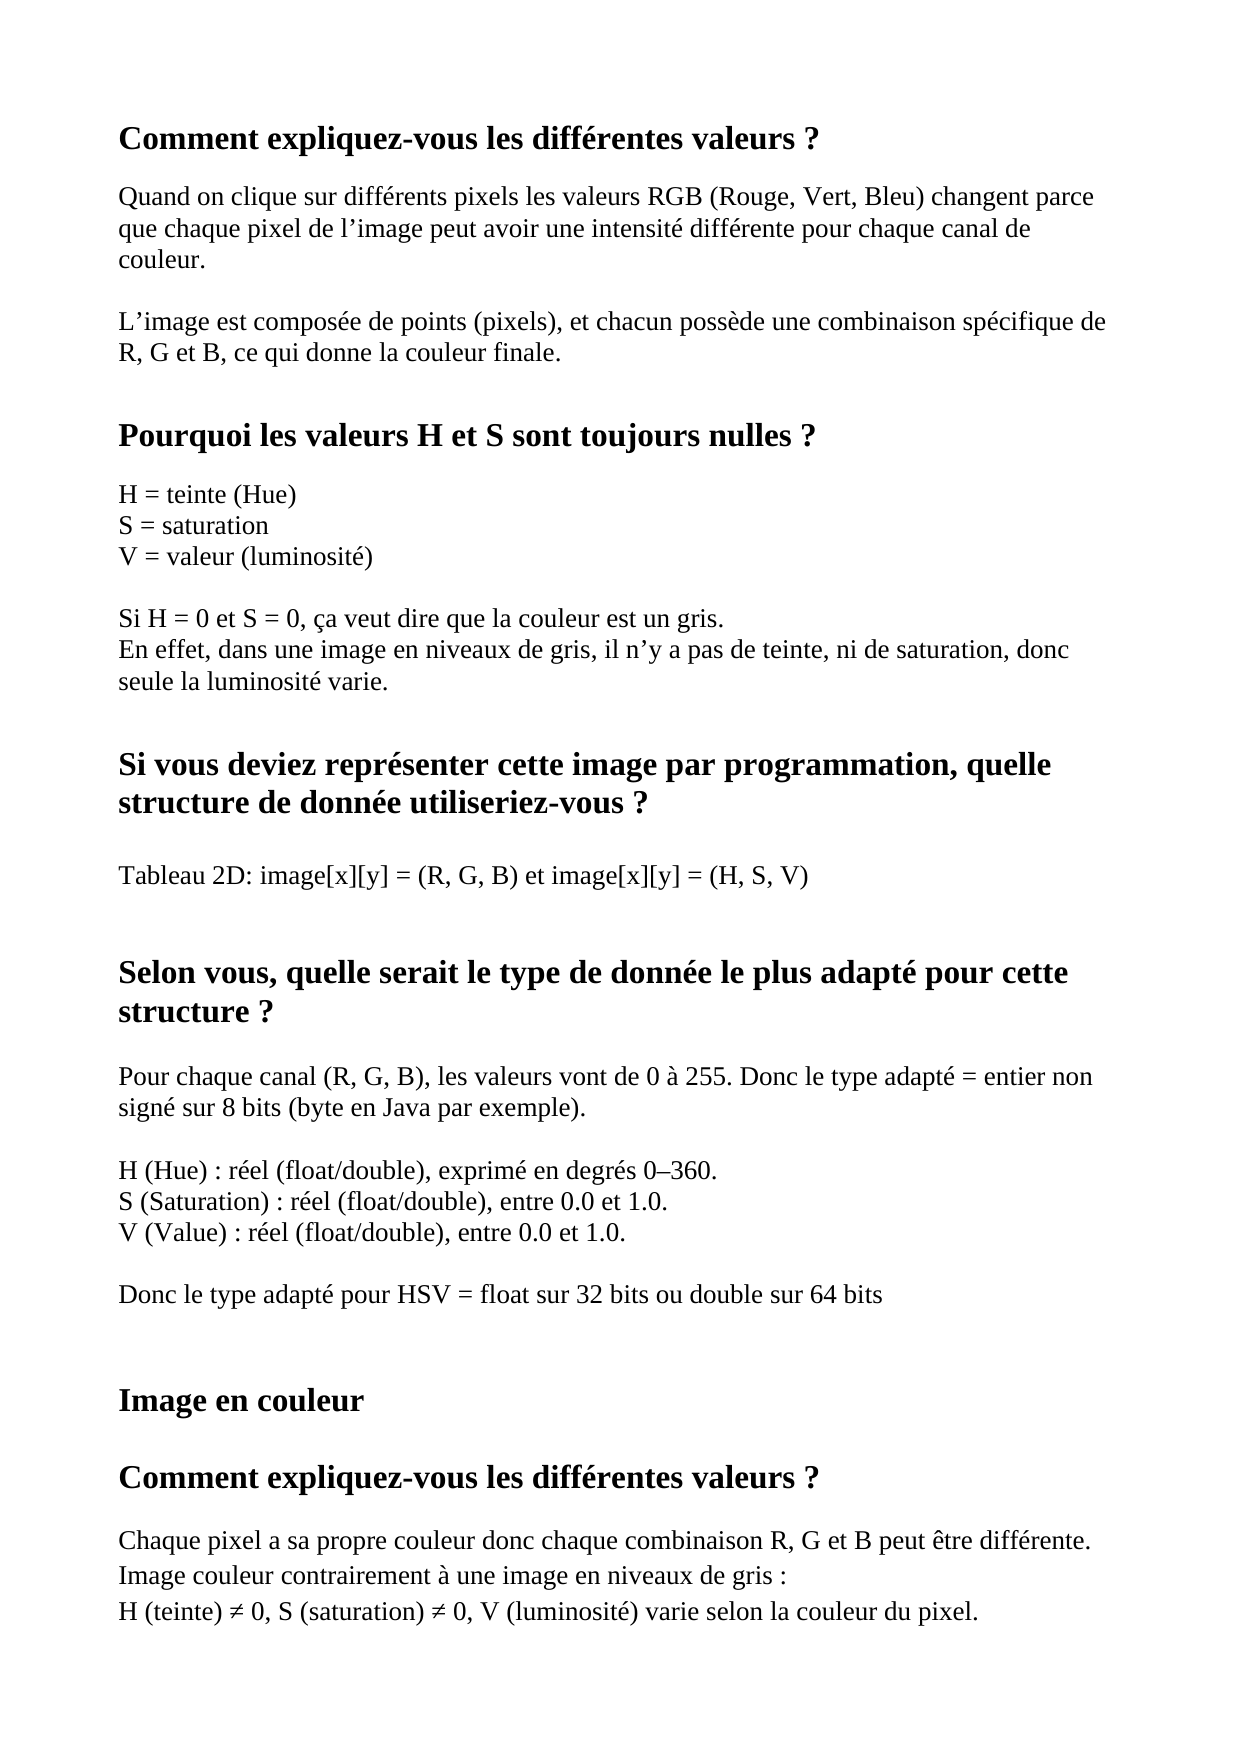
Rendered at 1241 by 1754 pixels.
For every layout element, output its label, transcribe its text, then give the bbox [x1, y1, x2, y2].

text Donc le type adapté pour HSV = float sur 32 bits ou double sur 64 bits [118, 1278, 1122, 1309]
text S (Saturation) : réel (float/double), entre 0.0 et 1.0. [118, 1185, 1122, 1216]
text Pourquoi les valeurs H et S sont toujours nulles ? [118, 416, 1122, 454]
text Si H = 0 et S = 0, ça veut dire que la couleur est un gris. [118, 602, 1122, 634]
text V = valeur (luminosité) [118, 540, 1122, 571]
text Tableau 2D: image[x][y] = (R, G, B) et image[x][y] = (H, S, V) [118, 859, 1122, 890]
text Selon vous, quelle serait le type de donnée le plus adapté pour cette structure ? [118, 952, 1122, 1029]
text H = teinte (Hue) [118, 478, 1122, 509]
text Comment expliquez-vous les différentes valeurs ? [118, 1457, 1122, 1495]
text S = saturation [118, 509, 1122, 540]
text L’image est composée de points (pixels), et chacun possède une combinaison spécifique de R, G et B, ce qui donne la couleur finale. [118, 305, 1122, 367]
text Pour chaque canal (R, G, B), les valeurs vont de 0 à 255. Donc le type adapté = entier non signé sur 8 bits (byte en Java par exemple). [118, 1060, 1122, 1123]
text V (Value) : réel (float/double), entre 0.0 et 1.0. [118, 1216, 1122, 1247]
text Chaque pixel a sa propre couleur donc chaque combinaison R, G et B peut être différente. Image couleur contrairement à une image en niveaux de gris : H (teinte) ≠ 0, S (saturation) ≠ 0, V (luminosité) varie selon la couleur du pixel. [118, 1524, 1122, 1626]
text H (Hue) : réel (float/double), exprimé en degrés 0–360. [118, 1154, 1122, 1185]
text En effet, dans une image en niveaux de gris, il n’y a pas de teinte, ni de saturation, donc seule la luminosité varie. [118, 634, 1122, 696]
text Si vous deviez représenter cette image par programmation, quelle structure de donnée utiliseriez-vous ? [118, 744, 1122, 821]
text Image en couleur [118, 1380, 1122, 1419]
text Comment expliquez-vous les différentes valeurs ? [118, 118, 1122, 156]
text Quand on clique sur différents pixels les valeurs RGB (Rouge, Vert, Bleu) changent parce que chaque pixel de l’image peut avoir une intensité différente pour chaque canal de couleur. [118, 181, 1122, 274]
